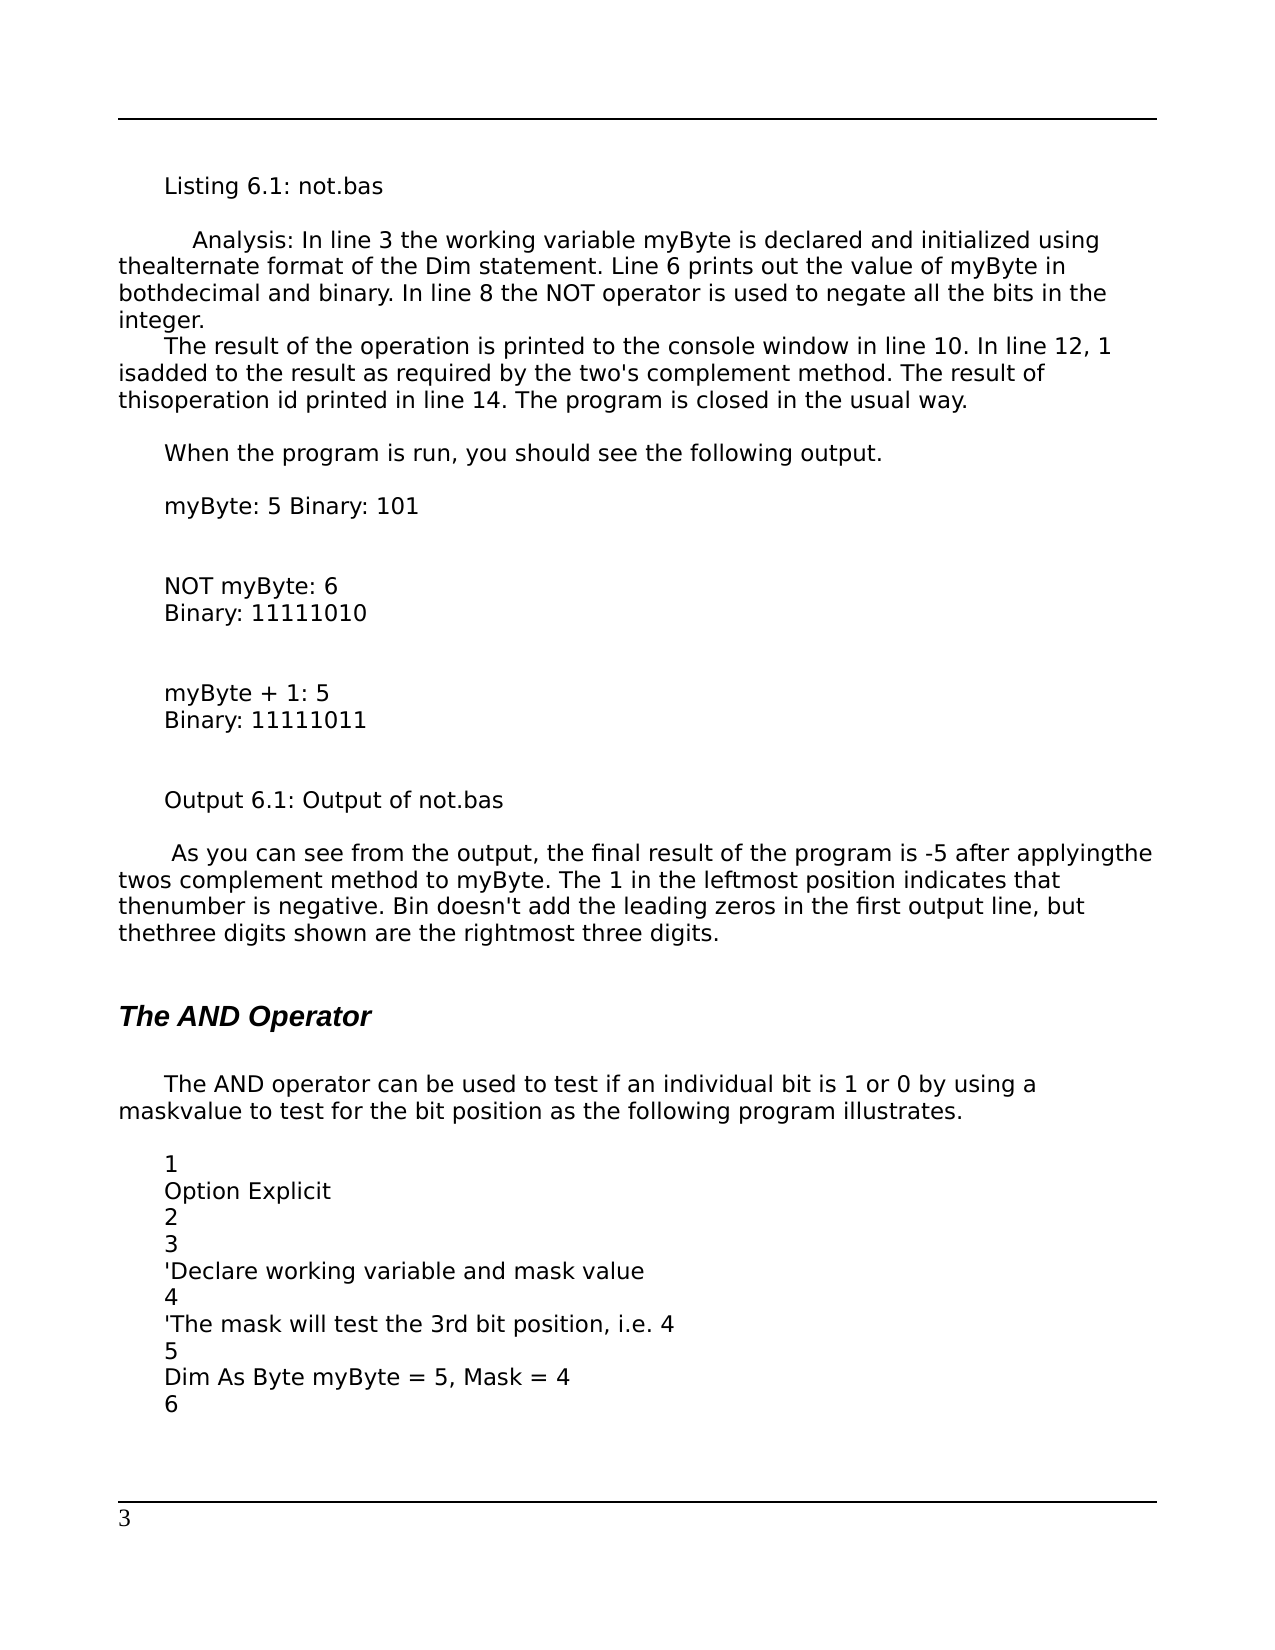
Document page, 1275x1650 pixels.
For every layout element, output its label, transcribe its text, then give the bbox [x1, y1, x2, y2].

text 'The mask will test the 3rd bit position, i.e. 4 [118, 1311, 1157, 1338]
subtitle The AND Operator [118, 998, 1157, 1032]
text Listing 6.1: not.bas [118, 173, 1157, 200]
text myByte + 1: 5 [118, 680, 1157, 707]
text 1 [118, 1151, 1157, 1178]
text 2 [118, 1204, 1157, 1231]
text Dim As Byte myByte = 5, Mask = 4 [118, 1364, 1157, 1391]
text The AND operator can be used to test if an individual bit is 1 or 0 by using a maskvalue to test for the bit position as the following program illustrates. [118, 1071, 1157, 1124]
text Binary: 11111011 [118, 707, 1157, 733]
text NOT myByte: 6 [118, 573, 1157, 600]
text The result of the operation is printed to the console window in line 10. In line 12, 1 isadded to the result as required by the two's complement method. The result of thisoperation id printed in line 14. The program is closed in the usual way. [118, 333, 1157, 413]
text myByte: 5 Binary: 101 [118, 493, 1157, 520]
text 6 [118, 1391, 1157, 1418]
text 'Declare working variable and mask value [118, 1258, 1157, 1284]
text 5 [118, 1338, 1157, 1364]
text Binary: 11111010 [118, 600, 1157, 627]
text Output 6.1: Output of not.bas [118, 787, 1157, 813]
text 3 [118, 1231, 1157, 1258]
text Option Explicit [118, 1178, 1157, 1204]
text 4 [118, 1284, 1157, 1311]
text Analysis: In line 3 the working variable myByte is declared and initialized using thealternate format of the Dim statement. Line 6 prints out the value of myByte in bothdecimal and binary. In line 8 the NOT operator is used to negate all the bits in the integer. [118, 227, 1157, 333]
text When the program is run, you should see the following output. [118, 440, 1157, 467]
text As you can see from the output, the final result of the program is -5 after applyingthe twos complement method to myByte. The 1 in the leftmost position indicates that thenumber is negative. Bin doesn't add the leading zeros in the first output line, but thethree digits shown are the rightmost three digits. [118, 840, 1157, 947]
